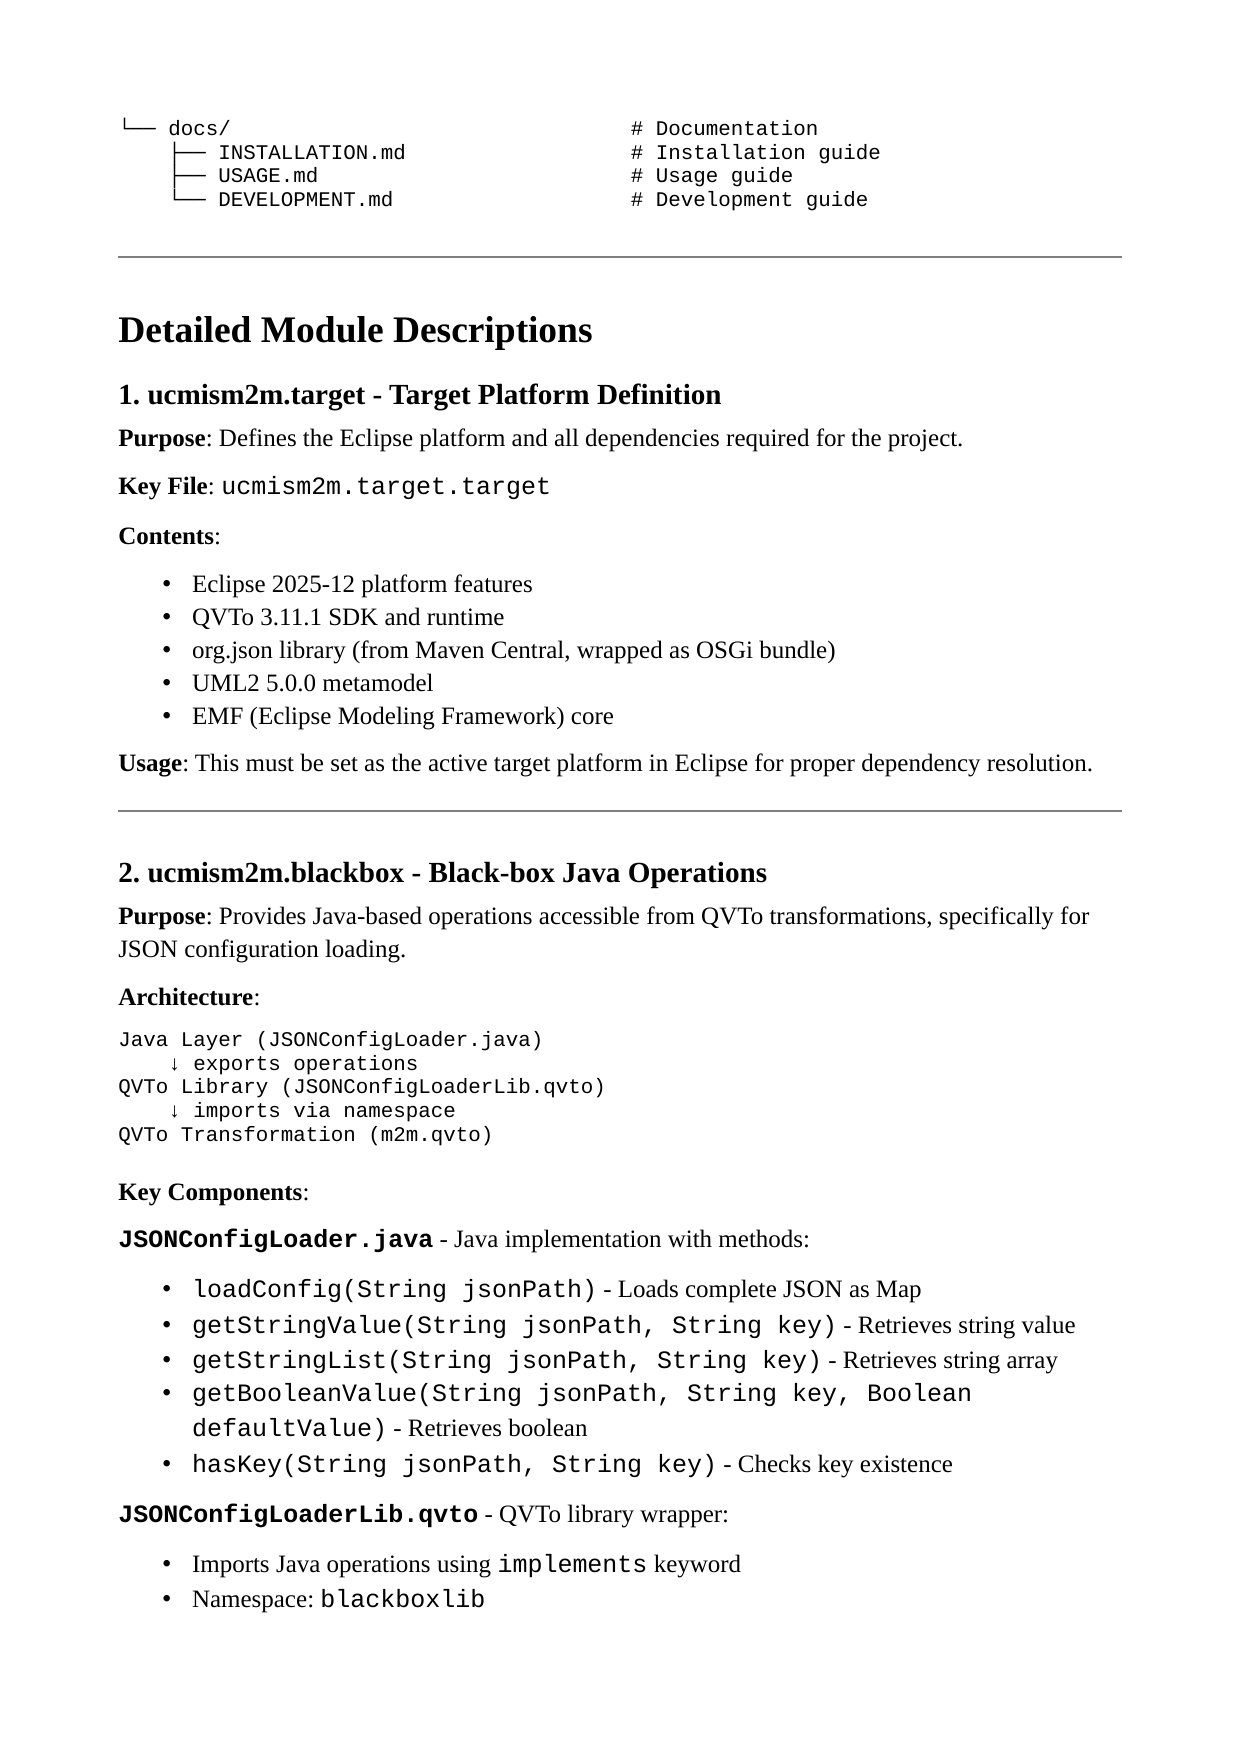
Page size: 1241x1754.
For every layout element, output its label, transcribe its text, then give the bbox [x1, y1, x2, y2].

list QVTo 3.11.1 SDK and runtime [162, 602, 1122, 631]
text JSONConfigLoader.java - Java implementation with methods: [118, 1224, 1122, 1255]
list Namespace: blackboxlib [162, 1584, 1122, 1615]
text Key Components: [118, 1177, 1122, 1206]
text Purpose: Defines the Eclipse platform and all dependencies required for the project. [118, 423, 1122, 452]
list getStringValue(String jsonPath, String key) - Retrieves string value [162, 1310, 1122, 1341]
text ├── USAGE.md # Usage guide [118, 165, 1122, 189]
text └── docs/ # Documentation [118, 118, 1122, 142]
list loadConfig(String jsonPath) - Loads complete JSON as Map [162, 1274, 1122, 1305]
text Usage: This must be set as the active target platform in Eclipse for proper dependency resolution. [118, 748, 1122, 777]
subtitle 1. ucmism2m.target - Target Platform Definition [118, 377, 1122, 411]
text ↓ imports via namespace [118, 1100, 1122, 1124]
list org.json library (from Maven Central, wrapped as OSGi bundle) [162, 635, 1122, 663]
text Purpose: Provides Java-based operations accessible from QVTo transformations, specifically for JSON configuration loading. [118, 901, 1122, 963]
list hasKey(String jsonPath, String key) - Checks key existence [162, 1449, 1122, 1479]
text Architecture: [118, 982, 1122, 1010]
list Imports Java operations using implements keyword [162, 1549, 1122, 1579]
text QVTo Transformation (m2m.qvto) [118, 1124, 1122, 1147]
subtitle Detailed Module Descriptions [118, 307, 1122, 350]
list getStringList(String jsonPath, String key) - Retrieves string array [162, 1345, 1122, 1376]
list EMF (Eclipse Modeling Framework) core [162, 701, 1122, 729]
list Eclipse 2025-12 platform features [162, 569, 1122, 597]
text QVTo Library (JSONConfigLoaderLib.qvto) [118, 1076, 1122, 1100]
text Java Layer (JSONConfigLoader.java) [118, 1029, 1122, 1053]
text JSONConfigLoaderLib.qvto - QVTo library wrapper: [118, 1499, 1122, 1529]
text Key File: ucmism2m.target.target [118, 471, 1122, 502]
text Contents: [118, 521, 1122, 550]
list getBooleanValue(String jsonPath, String key, Boolean defaultValue) - Retrieves boolean [162, 1381, 1122, 1444]
text ├── INSTALLATION.md # Installation guide [118, 142, 174, 165]
text ↓ exports operations [118, 1053, 1122, 1076]
text └── DEVELOPMENT.md # Development guide [118, 189, 1122, 213]
text ├── INSTALLATION.md # Installation guide [175, 142, 1122, 165]
subtitle 2. ucmism2m.blackbox - Black-box Java Operations [118, 855, 1122, 888]
list UML2 5.0.0 metamodel [162, 668, 1122, 697]
